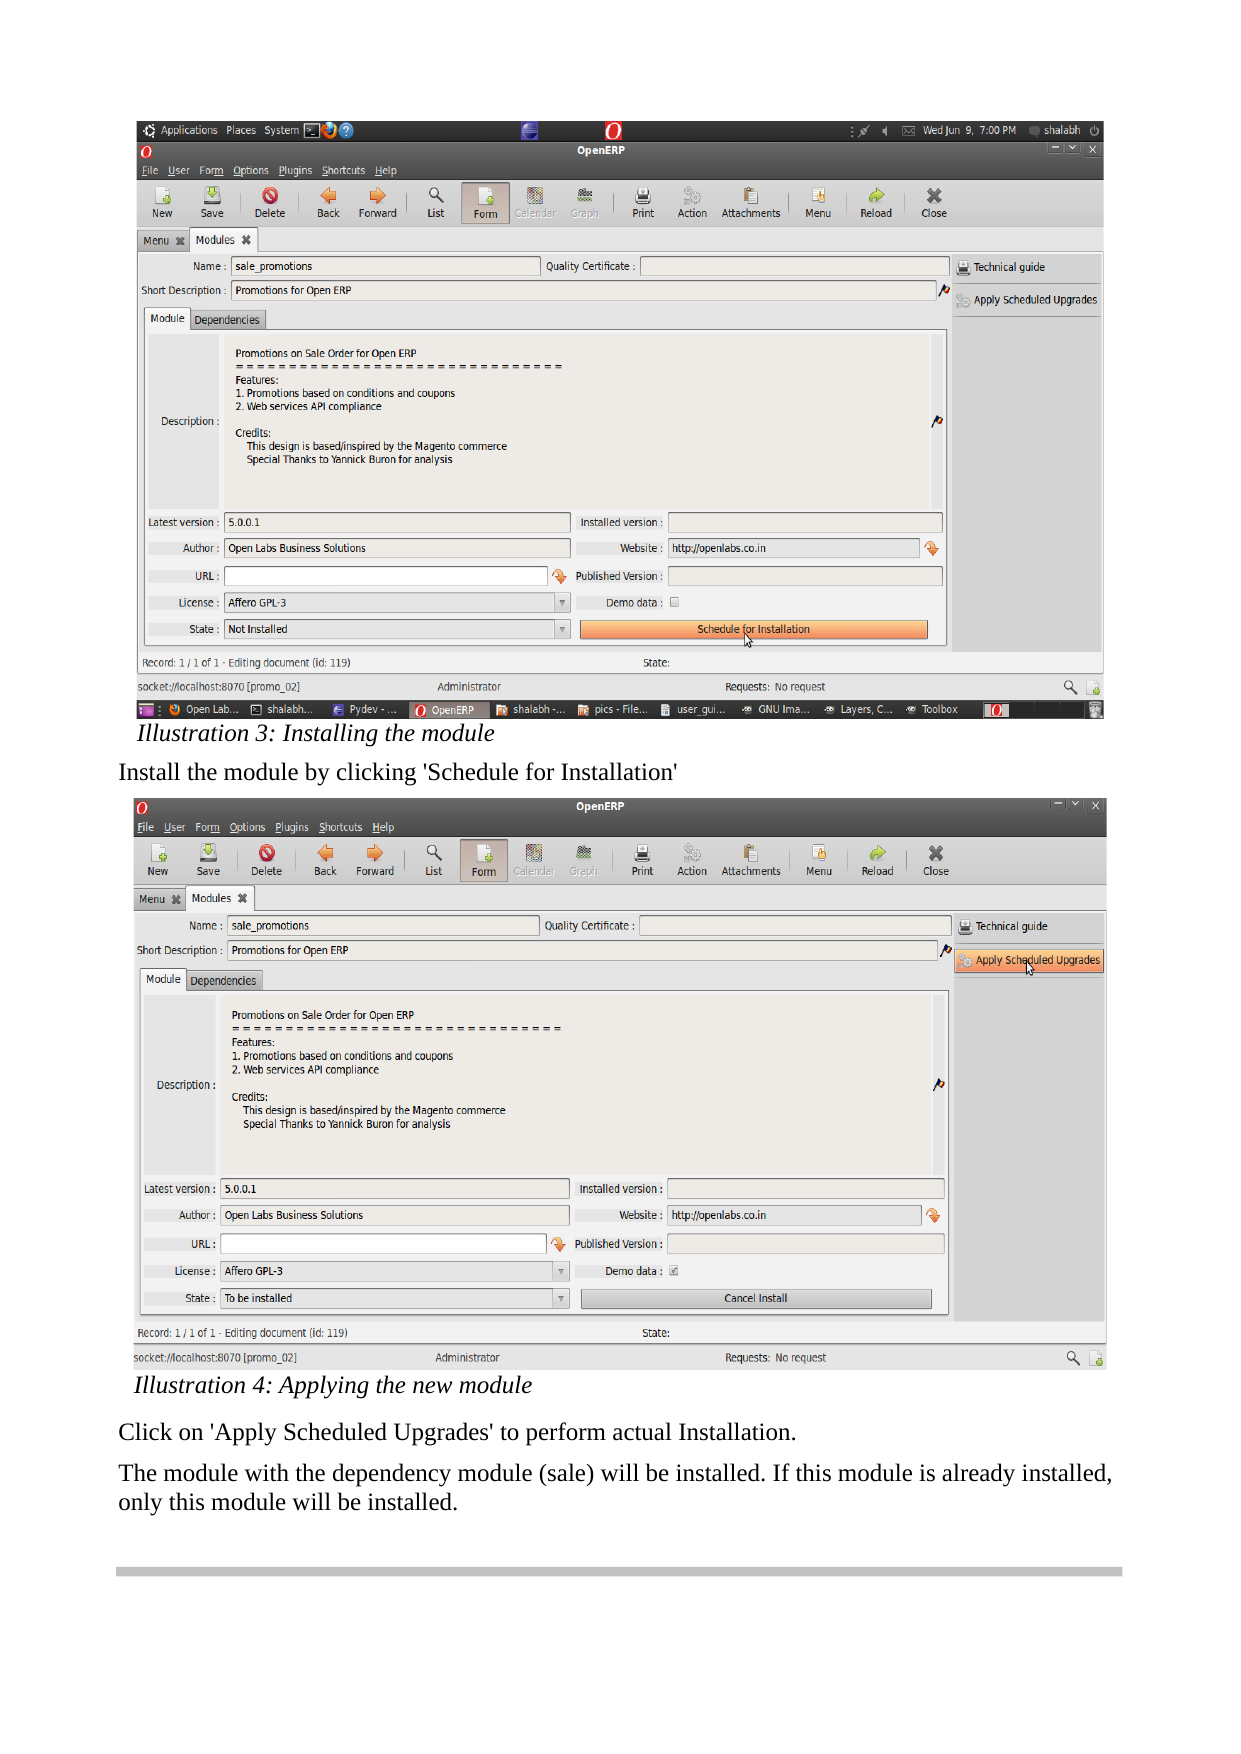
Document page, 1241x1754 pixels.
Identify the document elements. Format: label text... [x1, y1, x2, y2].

picture [136, 121, 1104, 719]
text Illustration 3: Installing the module [137, 719, 1104, 747]
picture [133, 798, 1107, 1370]
text The module with the dependency module (sale) will be installed. If this module is already installed, only this module will be installed. [118, 1458, 1122, 1515]
text Click on 'Apply Scheduled Upgrades' to perform actual Installation. [118, 799, 1122, 1445]
text Install the module by clicking 'Schedule for Installation' [118, 122, 1122, 786]
text Illustration 4: Applying the new module [133, 1370, 1107, 1399]
